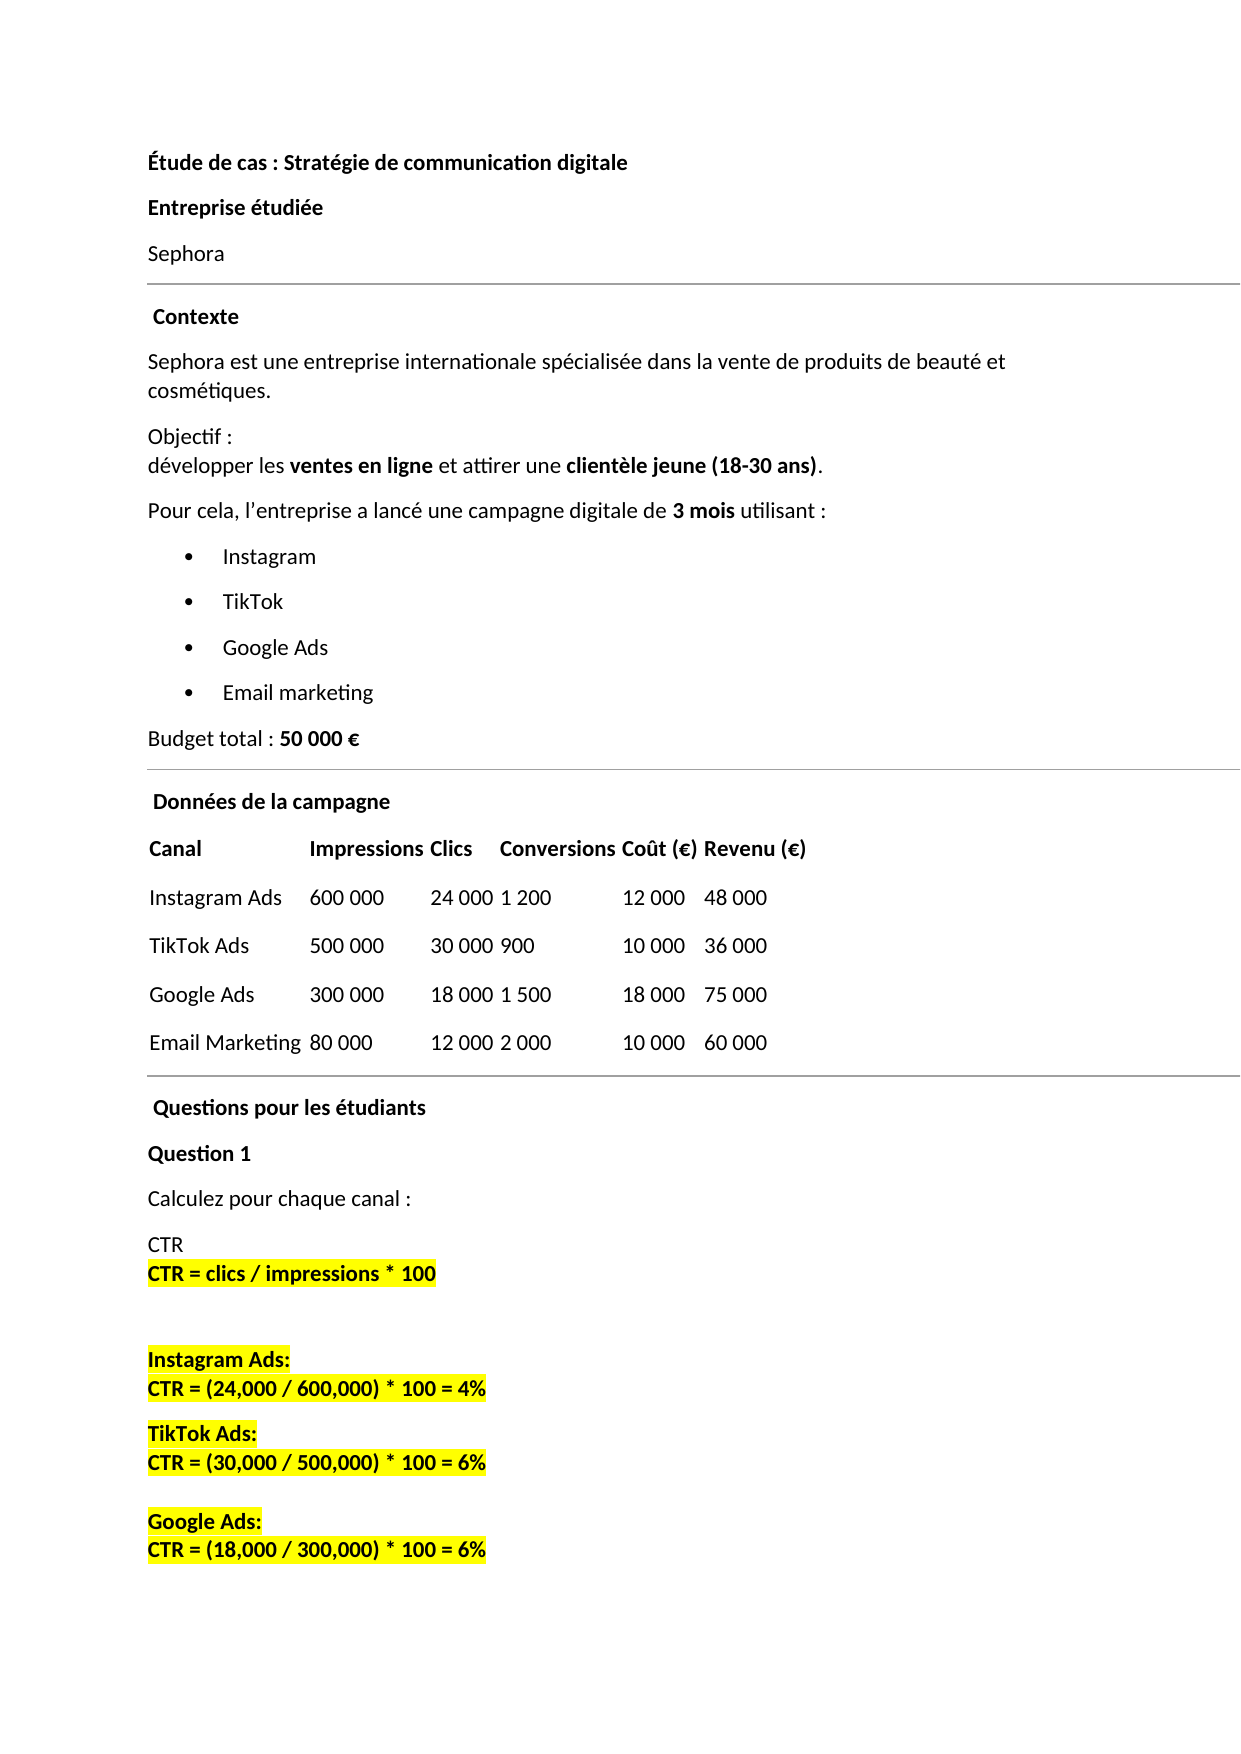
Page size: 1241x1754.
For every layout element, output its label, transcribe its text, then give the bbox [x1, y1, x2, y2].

table_cell 300 000 [308, 978, 428, 1027]
text Données de la campagne [148, 787, 1093, 815]
table_cell 2 000 [498, 1027, 620, 1075]
table_header Revenu (€) [702, 833, 921, 881]
text Étude de cas : Stratégie de communication digitale [148, 148, 1093, 176]
table_cell 10 000 [620, 930, 702, 978]
table_cell 1 200 [498, 881, 620, 930]
table_cell 1 500 [498, 978, 620, 1027]
table_cell 36 000 [702, 930, 921, 978]
table_cell 18 000 [429, 978, 498, 1027]
text Sephora [148, 239, 1093, 267]
table_cell 500 000 [308, 930, 428, 978]
list Google Ads [185, 633, 1093, 661]
list TikTok [185, 587, 1093, 615]
text Budget total : 50 000 € [148, 724, 1093, 752]
text Entreprise étudiée [148, 193, 1093, 221]
table_header Clics [429, 833, 498, 881]
table_cell Instagram Ads [148, 881, 308, 930]
table_cell 24 000 [429, 881, 498, 930]
table_header Impressions [308, 833, 428, 881]
text Calculez pour chaque canal : [148, 1184, 1093, 1212]
table_header Coût (€) [620, 833, 702, 881]
table_cell 48 000 [702, 881, 921, 930]
table_cell Email Marketing [148, 1027, 308, 1075]
table_cell 600 000 [308, 881, 428, 930]
text Sephora est une entreprise internationale spécialisée dans la vente de produits de beauté et cosmétiques. [148, 347, 1093, 404]
table_cell 80 000 [308, 1027, 428, 1075]
text Question 1 [148, 1139, 1093, 1167]
text CTR CTR = clics / impressions * 100 Instagram Ads: CTR = (24,000 / 600,000) * 100 = 4% [148, 1230, 1093, 1402]
text TikTok Ads: CTR = (30,000 / 500,000) * 100 = 6% [148, 1419, 1093, 1476]
table_cell 12 000 [620, 881, 702, 930]
table_cell 12 000 [429, 1027, 498, 1075]
table_cell 18 000 [620, 978, 702, 1027]
text Google Ads: CTR = (18,000 / 300,000) * 100 = 6% [148, 1507, 1093, 1564]
table_cell 30 000 [429, 930, 498, 978]
table_cell 75 000 [702, 978, 921, 1027]
text Objectif : développer les ventes en ligne et attirer une clientèle jeune (18-30 ans). [148, 422, 1093, 479]
table_header Canal [148, 833, 308, 881]
list Email marketing [185, 678, 1093, 706]
list Instagram [185, 542, 1093, 570]
table_cell Google Ads [148, 978, 308, 1027]
text Contexte [148, 302, 1093, 330]
text Pour cela, l’entreprise a lancé une campagne digitale de 3 mois utilisant : [148, 496, 1093, 524]
text Questions pour les étudiants [148, 1093, 1093, 1121]
table_cell 900 [498, 930, 620, 978]
table_cell 60 000 [702, 1027, 921, 1075]
table_cell TikTok Ads [148, 930, 308, 978]
table_cell 10 000 [620, 1027, 702, 1075]
table_header Conversions [498, 833, 620, 881]
